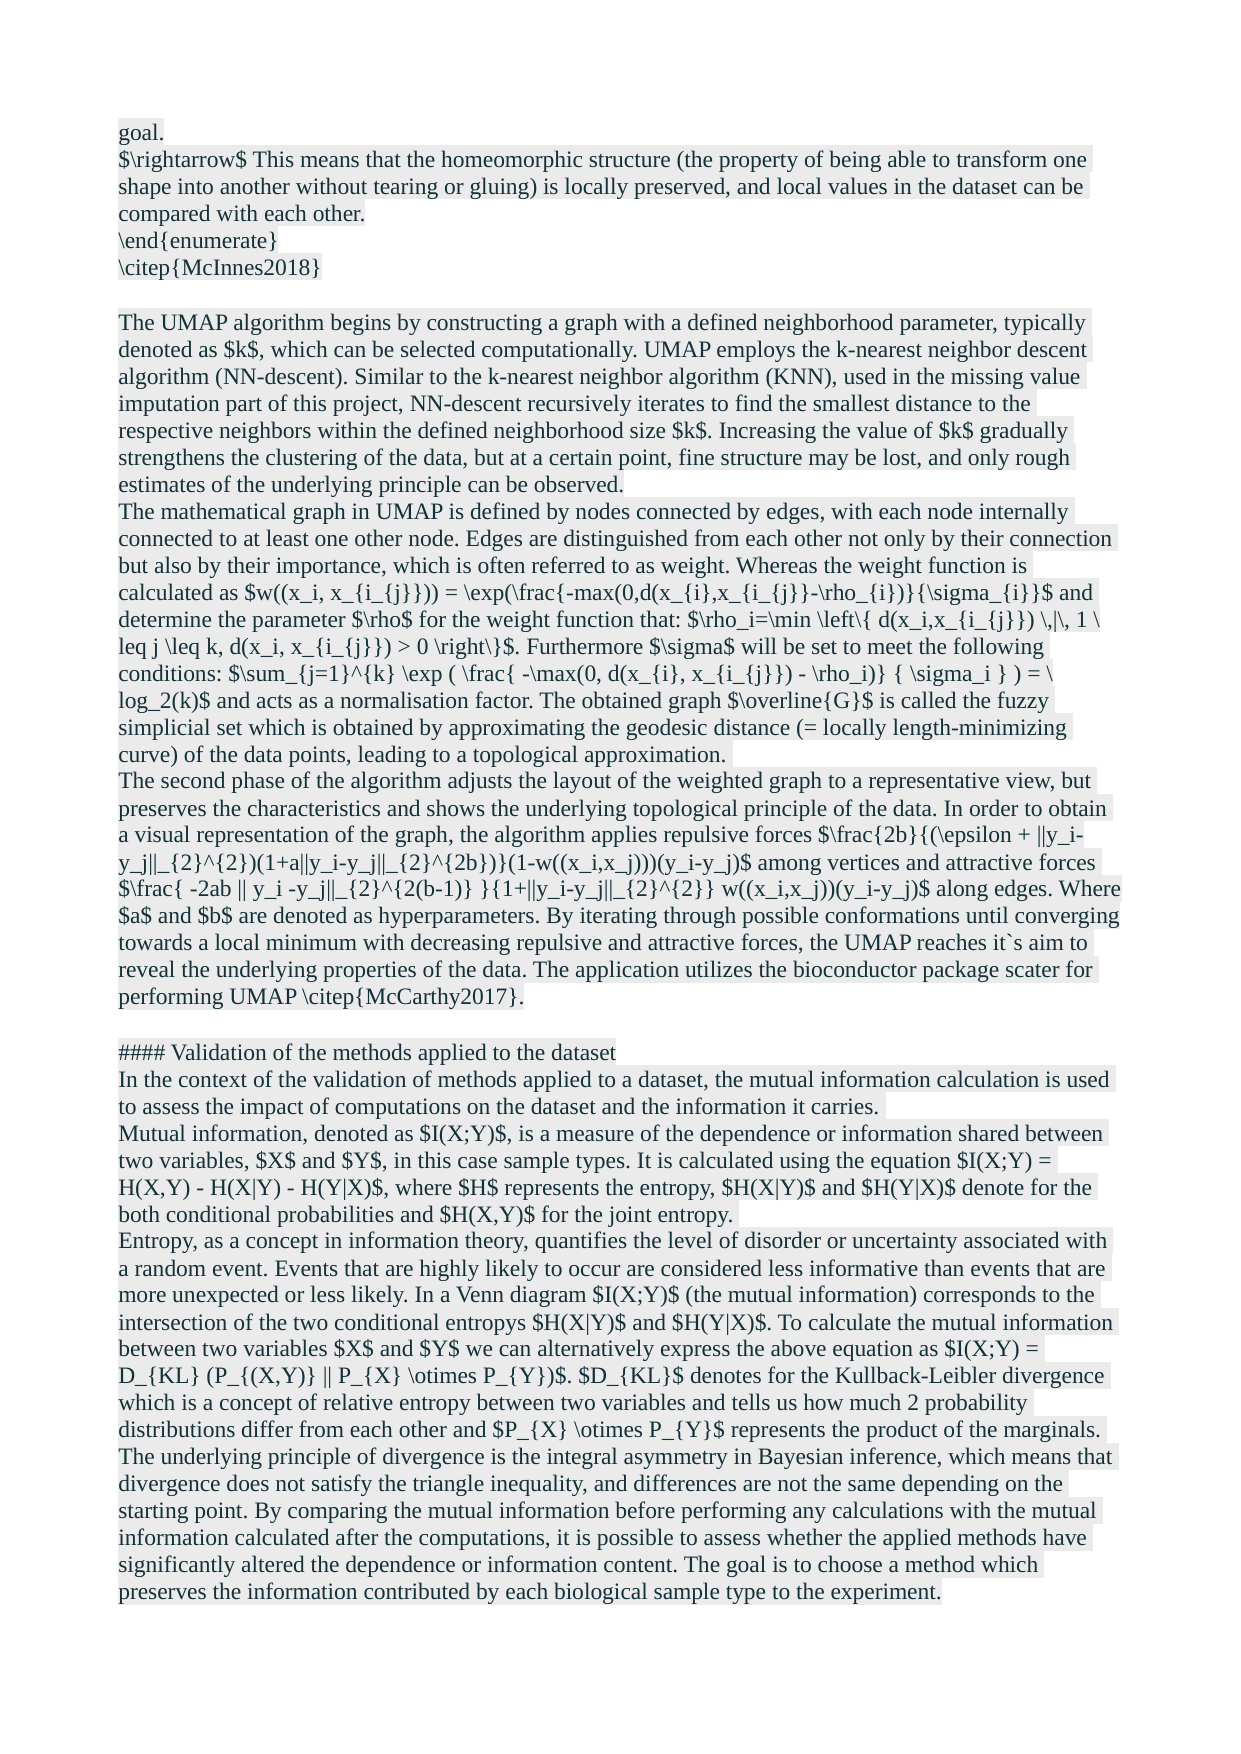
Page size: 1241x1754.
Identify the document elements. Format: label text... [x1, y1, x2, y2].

text Mutual information, denoted as $I(X;Y)$, is a measure of the dependence or information shared between two variables, $X$ and $Y$, in this case sample types. It is calculated using the equation $I(X;Y) = H(X,Y) - H(X|Y) - H(Y|X)$, where $H$ represents the entropy, $H(X|Y)$ and $H(Y|X)$ denote for the both conditional probabilities and $H(X,Y)$ for the joint entropy. [118, 1119, 1122, 1227]
text $\frac{ -2ab || y_i -y_j||_{2}^{2(b-1)} }{1+||y_i-y_j||_{2}^{2}} w((x_i,x_j))(y_i-y_j)$ along edges. Where $a$ and $b$ are denoted as hyperparameters. By iterating through possible conformations until converging towards a local minimum with decreasing repulsive and attractive forces, the UMAP reaches it`s aim to reveal the underlying properties of the data. The application utilizes the bioconductor package scater for performing UMAP \citep{McCarthy2017}. [118, 875, 1122, 1010]
text \end{enumerate} [118, 226, 1122, 253]
text In the context of the validation of methods applied to a dataset, the mutual information calculation is used to assess the impact of computations on the dataset and the information it carries. [118, 1065, 1122, 1119]
text #### Validation of the methods applied to the dataset [118, 1038, 1122, 1065]
text The mathematical graph in UMAP is defined by nodes connected by edges, with each node internally connected to at least one other node. Edges are distinguished from each other not only by their connection but also by their importance, which is often referred to as weight. Whereas the weight function is calculated as $w((x_i, x_{i_{j}})) = \exp(\frac{-max(0,d(x_{i},x_{i_{j}}-\rho_{i})}{\sigma_{i}}$ and determine the parameter $\rho$ for the weight function that: $\rho_i=\min \left\{ d(x_i,x_{i_{j}}) \,|\, 1 \leq j \leq k, d(x_i, x_{i_{j}}) > 0 \right\}$. Furthermore $\sigma$ will be set to meet the following conditions: $\sum_{j=1}^{k} \exp ( \frac{ -\max(0, d(x_{i}, x_{i_{j}}) - \rho_i)} { \sigma_i } ) = \log_2(k)$ and acts as a normalisation factor. The obtained graph $\overline{G}$ is called the fuzzy simplicial set which is obtained by approximating the geodesic distance (= locally length-minimizing curve) of the data points, leading to a topological approximation. [118, 497, 1122, 767]
text Entropy, as a concept in information theory, quantifies the level of disorder or uncertainty associated with a random event. Events that are highly likely to occur are considered less informative than events that are more unexpected or less likely. In a Venn diagram $I(X;Y)$ (the mutual information) corresponds to the intersection of the two conditional entropys $H(X|Y)$ and $H(Y|X)$. To calculate the mutual information between two variables $X$ and $Y$ we can alternatively express the above equation as $I(X;Y) = D_{KL} (P_{(X,Y)} || P_{X} \otimes P_{Y})$. $D_{KL}$ denotes for the Kullback-Leibler divergence which is a concept of relative entropy between two variables and tells us how much 2 probability distributions differ from each other and $P_{X} \otimes P_{Y}$ represents the product of the marginals. The underlying principle of divergence is the integral asymmetry in Bayesian inference, which means that divergence does not satisfy the triangle inequality, and differences are not the same depending on the starting point. By comparing the mutual information before performing any calculations with the mutual information calculated after the computations, it is possible to assess whether the applied methods have significantly altered the dependence or information content. The goal is to choose a method which preserves the information contributed by each biological sample type to the experiment. [118, 1227, 1122, 1605]
text The UMAP algorithm begins by constructing a graph with a defined neighborhood parameter, typically denoted as $k$, which can be selected computationally. UMAP employs the k-nearest neighbor descent algorithm (NN-descent). Similar to the k-nearest neighbor algorithm (KNN), used in the missing value imputation part of this project, NN-descent recursively iterates to find the smallest distance to the respective neighbors within the defined neighborhood size $k$. Increasing the value of $k$ gradually strengthens the clustering of the data, but at a certain point, fine structure may be lost, and only rough estimates of the underlying principle can be observed. [118, 308, 1122, 497]
text The second phase of the algorithm adjusts the layout of the weighted graph to a representative view, but preserves the characteristics and shows the underlying topological principle of the data. In order to obtain a visual representation of the graph, the algorithm applies repulsive forces $\frac{2b}{(\epsilon + ||y_i-y_j||_{2}^{2})(1+a||y_i-y_j||_{2}^{2b})}(1-w((x_i,x_j)))(y_i-y_j)$ among vertices and attractive forces [118, 767, 1122, 875]
text goal. [118, 118, 1122, 145]
text $\rightarrow$ This means that the homeomorphic structure (the property of being able to transform one shape into another without tearing or gluing) is locally preserved, and local values in the dataset can be compared with each other. [118, 145, 1122, 226]
text \citep{McInnes2018} [118, 253, 1122, 280]
